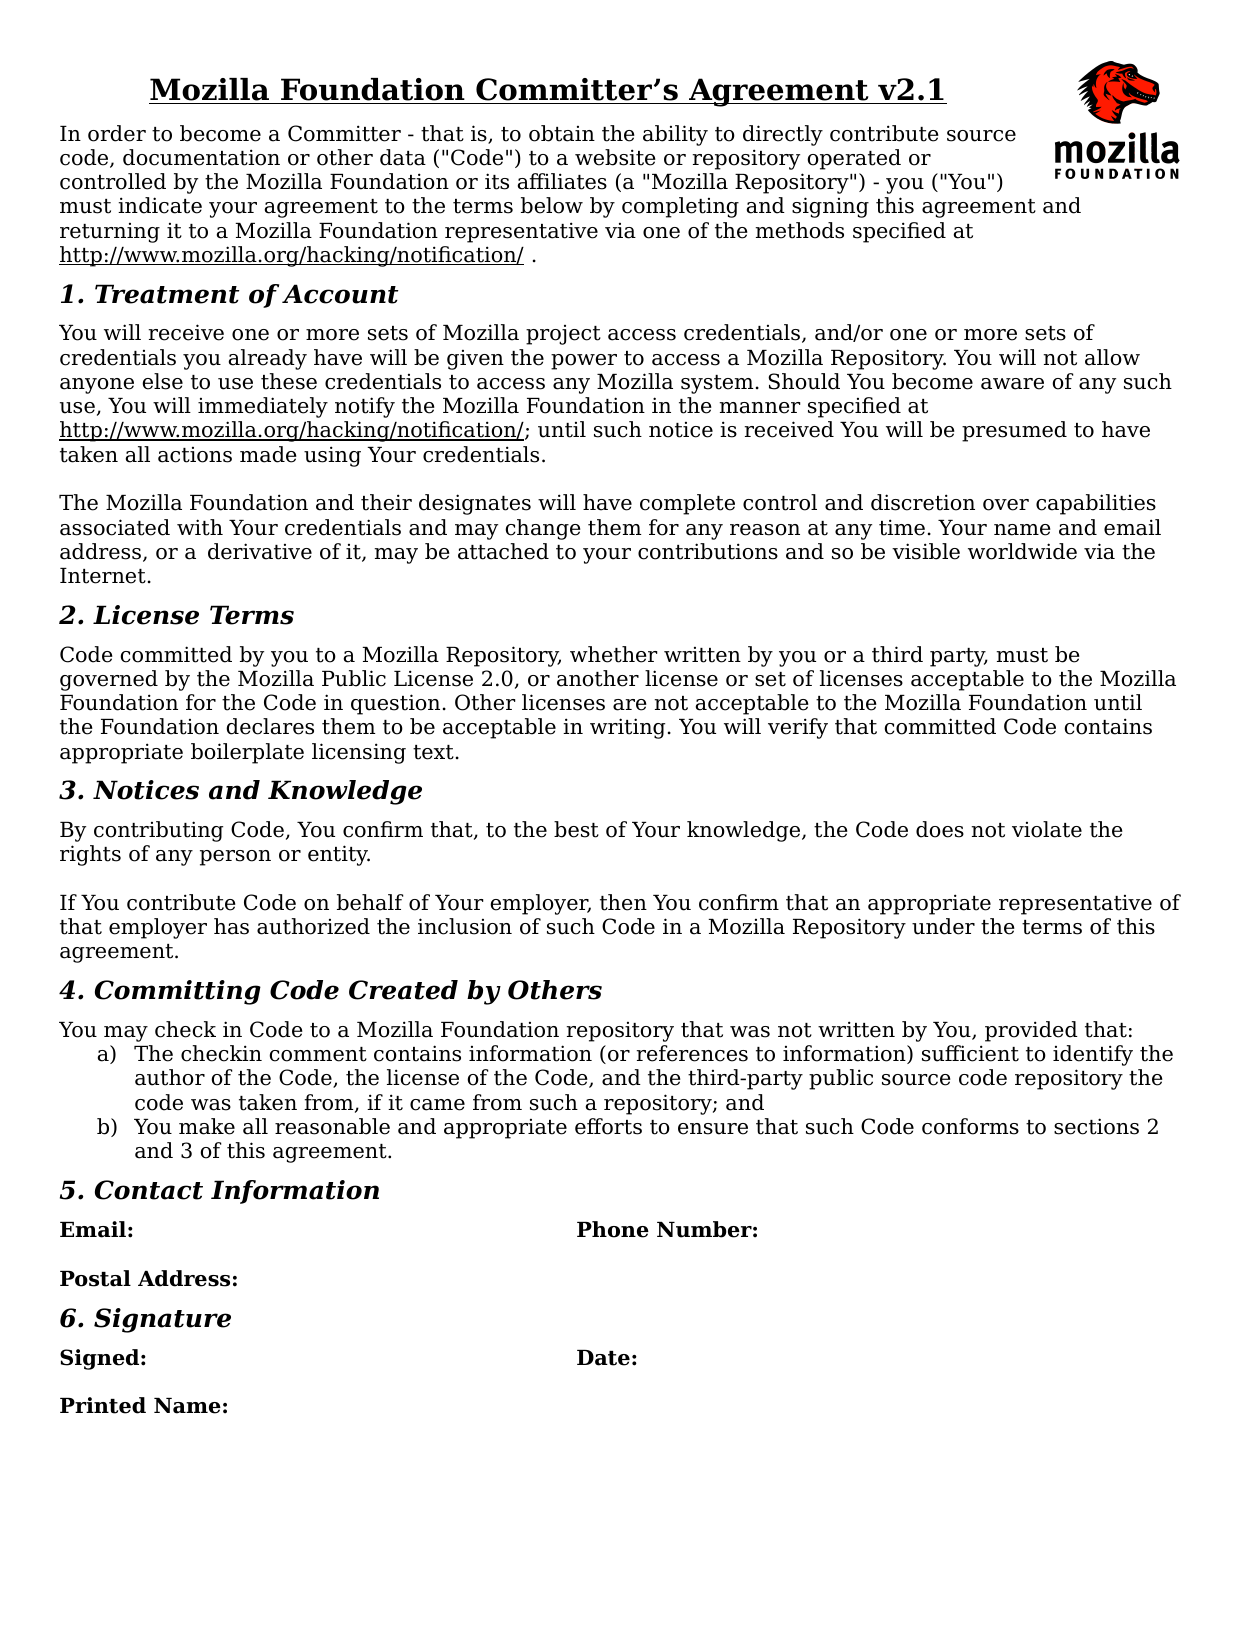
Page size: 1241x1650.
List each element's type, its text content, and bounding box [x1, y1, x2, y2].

subtitle 6. Signature [59, 1303, 1181, 1333]
subtitle Mozilla Foundation Committer’s Agreement v2.1 [59, 73, 1054, 107]
subtitle 2. License Terms [59, 601, 1181, 630]
picture [1054, 61, 1180, 179]
text The Mozilla Foundation and their designates will have complete control and discretion over capabilities associated with Your credentials and may change them for any reason at any time. Your name and email address, or a derivative of it, may be attached to your contributions and so be visible worldwide via the Internet. [59, 491, 1181, 588]
subtitle 4. Committing Code Created by Others [59, 976, 1181, 1006]
text Printed Name: [59, 1394, 1181, 1419]
list You make all reasonable and appropriate efforts to ensure that such Code conforms to sections 2 and 3 of this agreement. [97, 1115, 1181, 1163]
text Postal Address: [59, 1267, 1181, 1291]
text If You contribute Code on behalf of Your employer, then You confirm that an appropriate representative of that employer has authorized the inclusion of such Code in a Mozilla Repository under the terms of this agreement. [59, 891, 1181, 964]
text Email: Phone Number: [59, 1218, 1181, 1242]
text You will receive one or more sets of Mozilla project access credentials, and/or one or more sets of credentials you already have will be given the power to access a Mozilla Repository. You will not allow anyone else to use these credentials to access any Mozilla system. Should You become aware of any such use, You will immediately notify the Mozilla Foundation in the manner specified at http://www.mozilla.org/hacking/notification/; until such notice is received You will be presumed to have taken all actions made using Your credentials. [59, 321, 1181, 467]
text By contributing Code, You confirm that, to the best of Your knowledge, the Code does not violate the rights of any person or entity. [59, 818, 1181, 867]
text Signed: Date: [59, 1345, 1181, 1370]
text Code committed by you to a Mozilla Repository, whether written by you or a third party, must be governed by the Mozilla Public License 2.0, or another license or set of licenses acceptable to the Mozilla Foundation for the Code in question. Other licenses are not acceptable to the Mozilla Foundation until the Foundation declares them to be acceptable in writing. You will verify that committed Code contains appropriate boilerplate licensing text. [59, 643, 1181, 764]
subtitle 1. Treatment of Account [59, 280, 1181, 309]
text In order to become a Committer - that is, to obtain the ability to directly contribute source code, documentation or other data ("Code") to a website or repository operated or controlled by the Mozilla Foundation or its affiliates (a "Mozilla Repository") - you ("You") must indicate your agreement to the terms below by completing and signing this agreement and returning it to a Mozilla Foundation representative via one of the methods specified at http://www.mozilla.org/hacking/notification/ . [59, 122, 1181, 267]
text You may check in Code to a Mozilla Foundation repository that was not written by You, provided that: [59, 1018, 1181, 1042]
list The checkin comment contains information (or references to information) sufficient to identify the author of the Code, the license of the Code, and the third-party public source code repository the code was taken from, if it came from such a repository; and [97, 1042, 1181, 1115]
subtitle 3. Notices and Knowledge [59, 776, 1181, 806]
subtitle 5. Contact Information [59, 1176, 1181, 1205]
